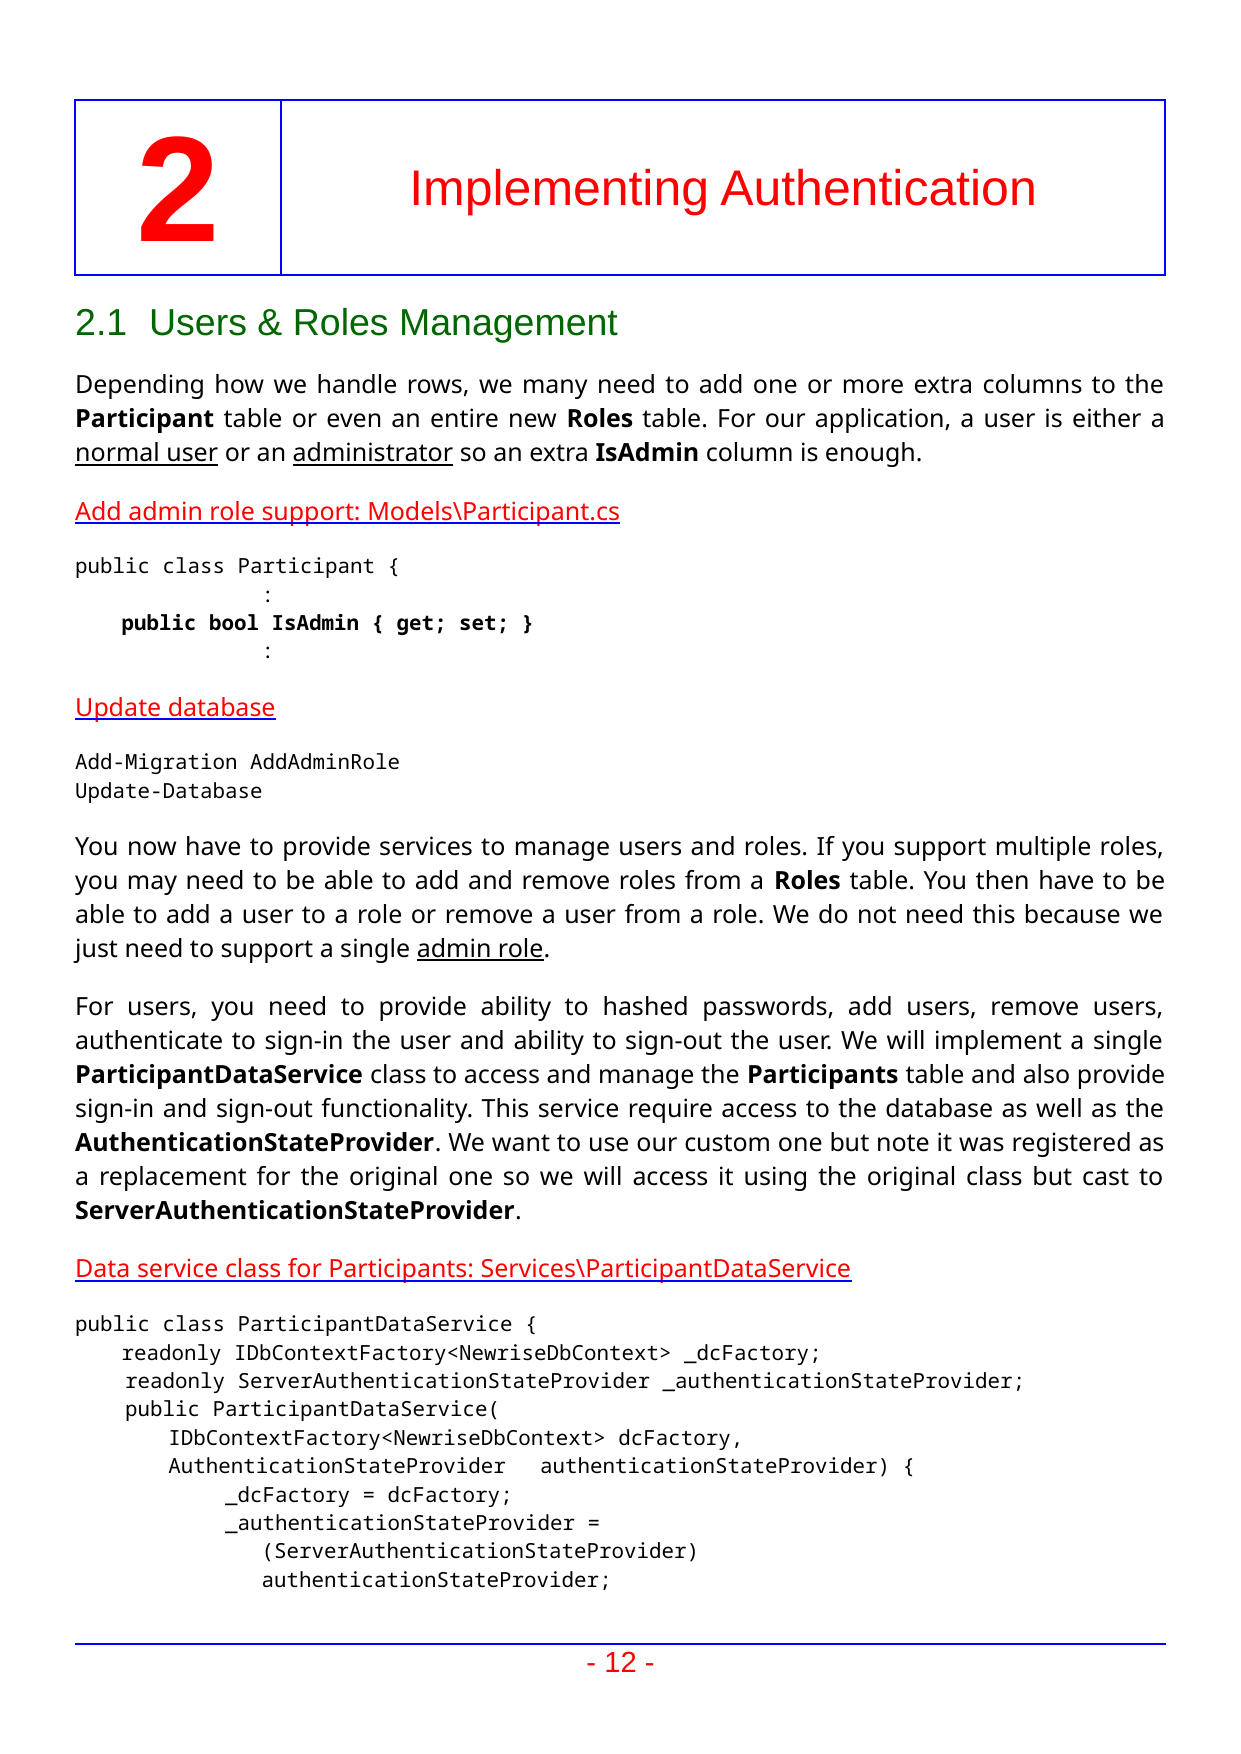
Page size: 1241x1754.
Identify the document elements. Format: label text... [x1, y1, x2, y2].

text readonly IDbContextFactory<NewriseDbContext> _dcFactory; [75, 1338, 1166, 1366]
table_header 2 [76, 101, 280, 274]
text Add admin role support: Models\Participant.cs [75, 493, 1166, 527]
text Update database [75, 689, 1166, 723]
text For users, you need to provide ability to hashed passwords, add users, remove users, authenticate to sign-in the user and ability to sign-out the user. We will implement a single ParticipantDataService class to access and manage the Participants table and also provide sign-in and sign-out functionality. This service require access to the database as well as the AuthenticationStateProvider. We want to use our custom one but note it was registered as a replacement for the original one so we will access it using the original class but cast to ServerAuthenticationStateProvider. [75, 988, 1166, 1227]
text Update-Database [75, 776, 1166, 804]
table_header Implementing Authentication [282, 101, 1164, 274]
text (ServerAuthenticationStateProvider) [75, 1537, 1166, 1565]
text You now have to provide services to manage users and roles. If you support multiple roles, you may need to be able to add and remove roles from a Roles table. You then have to be able to add a user to a role or remove a user from a role. We do not need this because we just need to support a single admin role. [75, 828, 1166, 964]
text IDbContextFactory<NewriseDbContext> dcFactory, [75, 1423, 1166, 1451]
text : [75, 637, 1166, 665]
text 2.1 Users & Roles Management [75, 300, 1166, 343]
text readonly ServerAuthenticationStateProvider _authenticationStateProvider; [75, 1366, 1166, 1394]
text _dcFactory = dcFactory; [75, 1480, 1166, 1508]
text authenticationStateProvider; [75, 1565, 1166, 1593]
text : [75, 580, 1166, 608]
text Depending how we handle rows, we many need to add one or more extra columns to the Participant table or even an entire new Roles table. For our application, a user is either a normal user or an administrator so an extra IsAdmin column is enough. [75, 367, 1166, 469]
text Add-Migration AddAdminRole [75, 747, 1166, 776]
text public bool IsAdmin { get; set; } [75, 608, 1166, 637]
text public ParticipantDataService( [75, 1394, 1166, 1423]
text Data service class for Participants: Services\ParticipantDataService [75, 1251, 1166, 1285]
text AuthenticationStateProvider authenticationStateProvider) { [75, 1451, 1166, 1480]
text public class Participant { [75, 551, 1166, 580]
text public class ParticipantDataService { [75, 1309, 1166, 1338]
text _authenticationStateProvider = [75, 1508, 1166, 1537]
